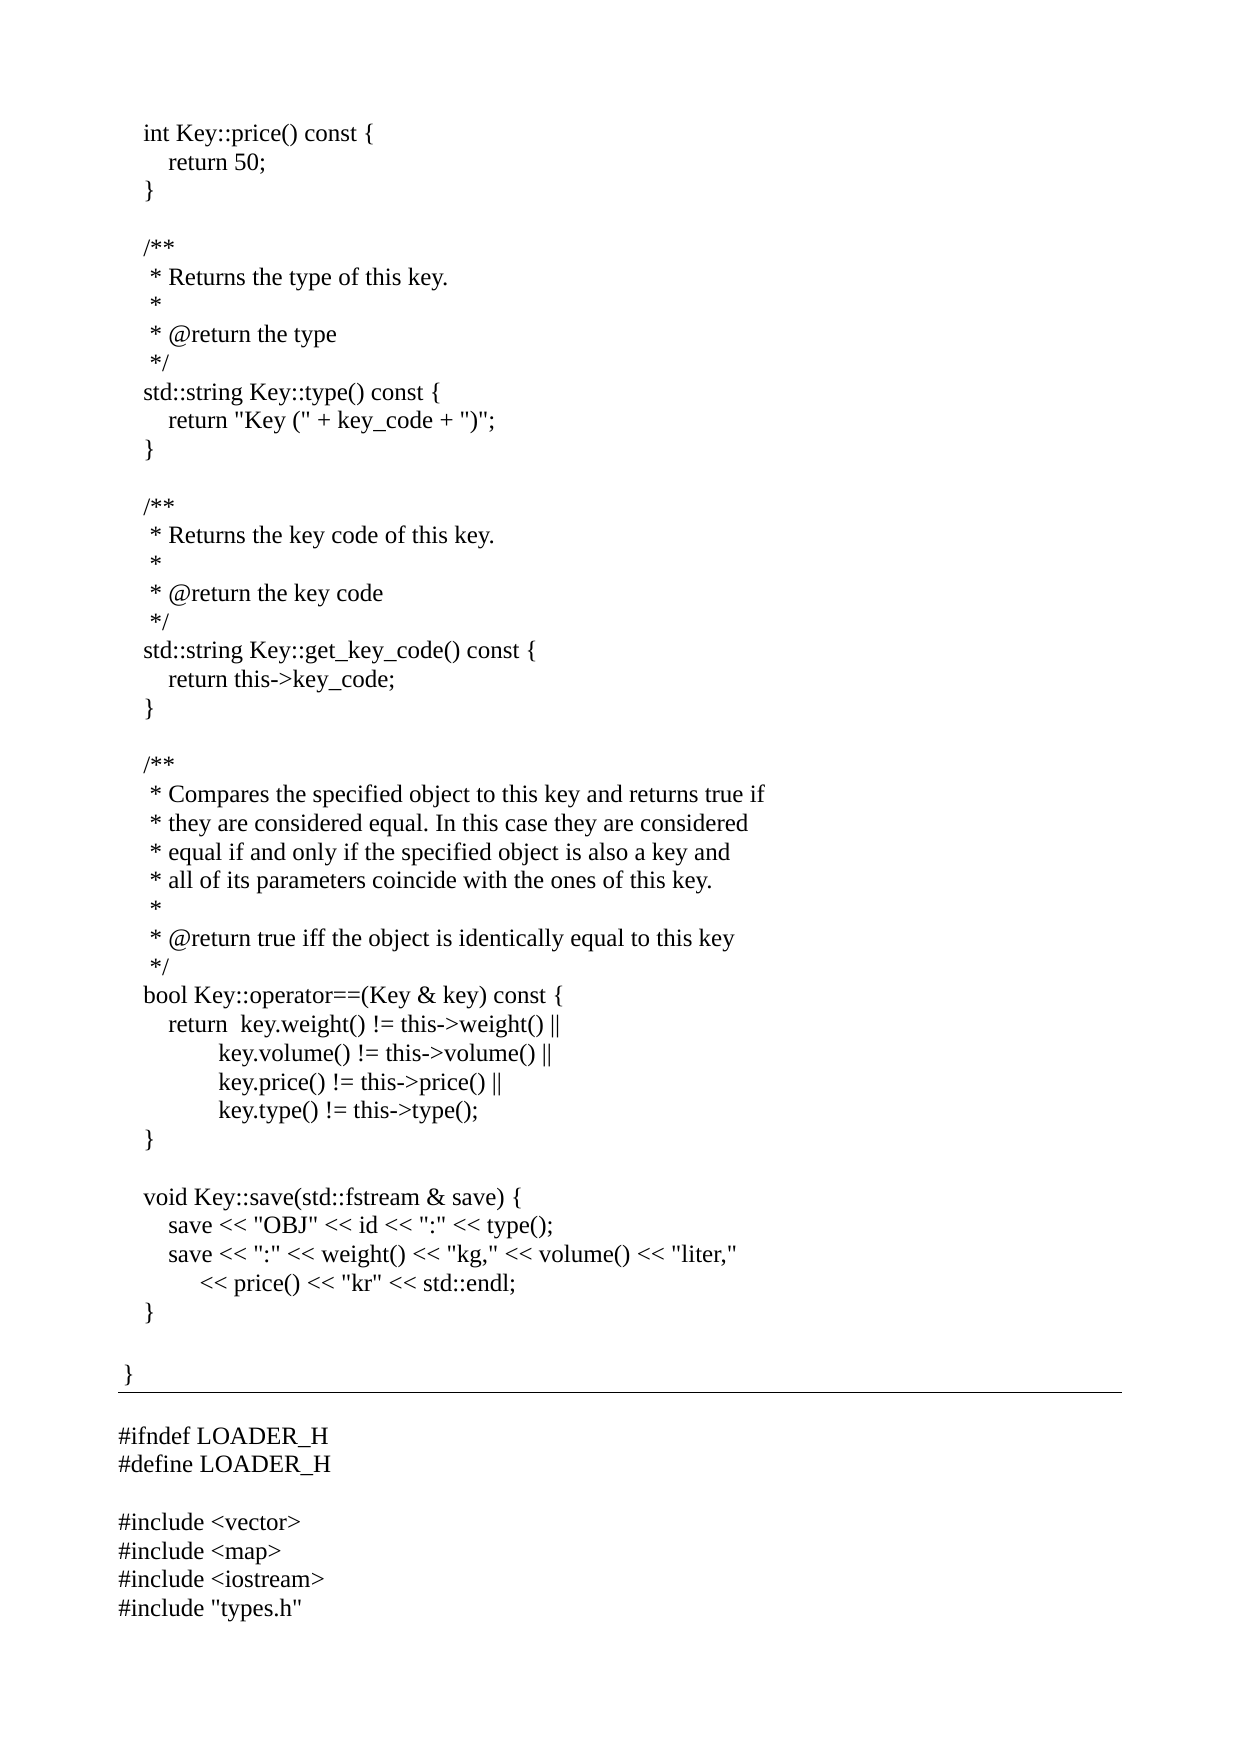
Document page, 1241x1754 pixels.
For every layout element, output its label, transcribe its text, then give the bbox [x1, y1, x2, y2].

text key.price() != this->price() || [118, 1067, 1122, 1096]
text } [118, 176, 1122, 204]
text return 50; [118, 147, 1122, 176]
text * [118, 894, 1122, 923]
text } [118, 693, 1122, 722]
text * they are considered equal. In this case they are considered [118, 808, 1122, 837]
text */ [118, 952, 1122, 981]
text save << "OBJ" << id << ":" << type(); [118, 1211, 1122, 1239]
text * Returns the key code of this key. [118, 521, 1122, 549]
text /** [118, 751, 1122, 779]
text */ [118, 607, 1122, 636]
text * all of its parameters coincide with the ones of this key. [118, 866, 1122, 894]
text key.type() != this->type(); [118, 1096, 1122, 1124]
text #include <iostream> [118, 1564, 1122, 1593]
text * Compares the specified object to this key and returns true if [118, 779, 1122, 808]
text } [118, 434, 1122, 463]
text } [118, 1354, 1122, 1392]
text #include <vector> [118, 1507, 1122, 1536]
text } [118, 1297, 1122, 1326]
text return "Key (" + key_code + ")"; [118, 406, 1122, 434]
text * @return the type [118, 319, 1122, 348]
text return key.weight() != this->weight() || [118, 1009, 1122, 1038]
text */ [118, 348, 1122, 377]
text #define LOADER_H [118, 1449, 1122, 1478]
text } [118, 1124, 1122, 1153]
text key.volume() != this->volume() || [118, 1038, 1122, 1067]
text /** [118, 233, 1122, 262]
text * Returns the type of this key. [118, 262, 1122, 291]
text std::string Key::type() const { [118, 377, 1122, 406]
text save << ":" << weight() << "kg," << volume() << "liter," [118, 1239, 1122, 1268]
text bool Key::operator==(Key & key) const { [118, 981, 1122, 1009]
text #include "types.h" [118, 1593, 1122, 1622]
text * [118, 291, 1122, 319]
text * @return the key code [118, 578, 1122, 607]
text #ifndef LOADER_H [118, 1421, 1122, 1449]
text return this->key_code; [118, 664, 1122, 693]
text std::string Key::get_key_code() const { [118, 636, 1122, 664]
text * @return true iff the object is identically equal to this key [118, 923, 1122, 952]
text void Key::save(std::fstream & save) { [118, 1182, 1122, 1211]
text #include <map> [118, 1536, 1122, 1564]
text /** [118, 492, 1122, 521]
text int Key::price() const { [118, 118, 1122, 147]
text * [118, 549, 1122, 578]
text << price() << "kr" << std::endl; [118, 1268, 1122, 1297]
text * equal if and only if the specified object is also a key and [118, 837, 1122, 866]
